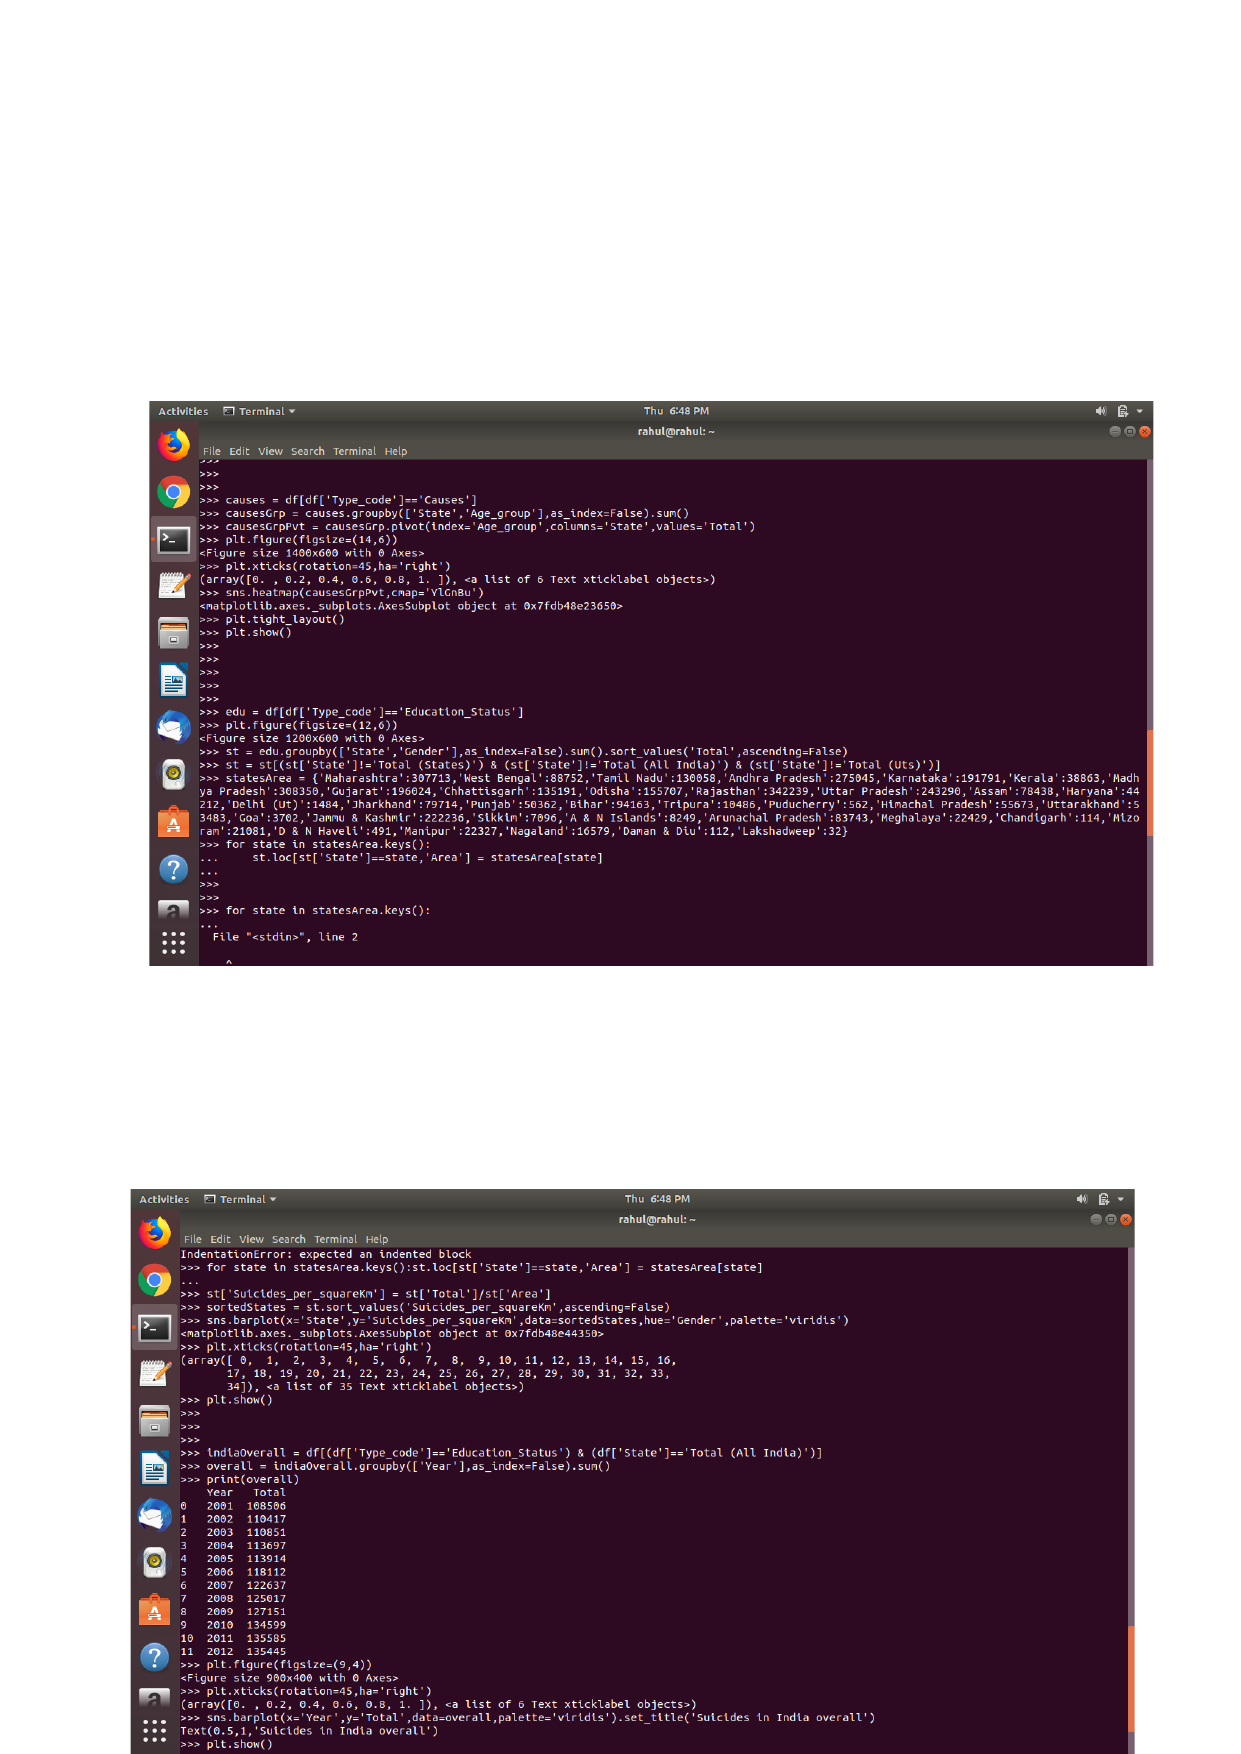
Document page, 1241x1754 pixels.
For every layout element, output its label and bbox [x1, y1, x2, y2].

picture [149, 401, 1154, 966]
picture [130, 1189, 1135, 1754]
